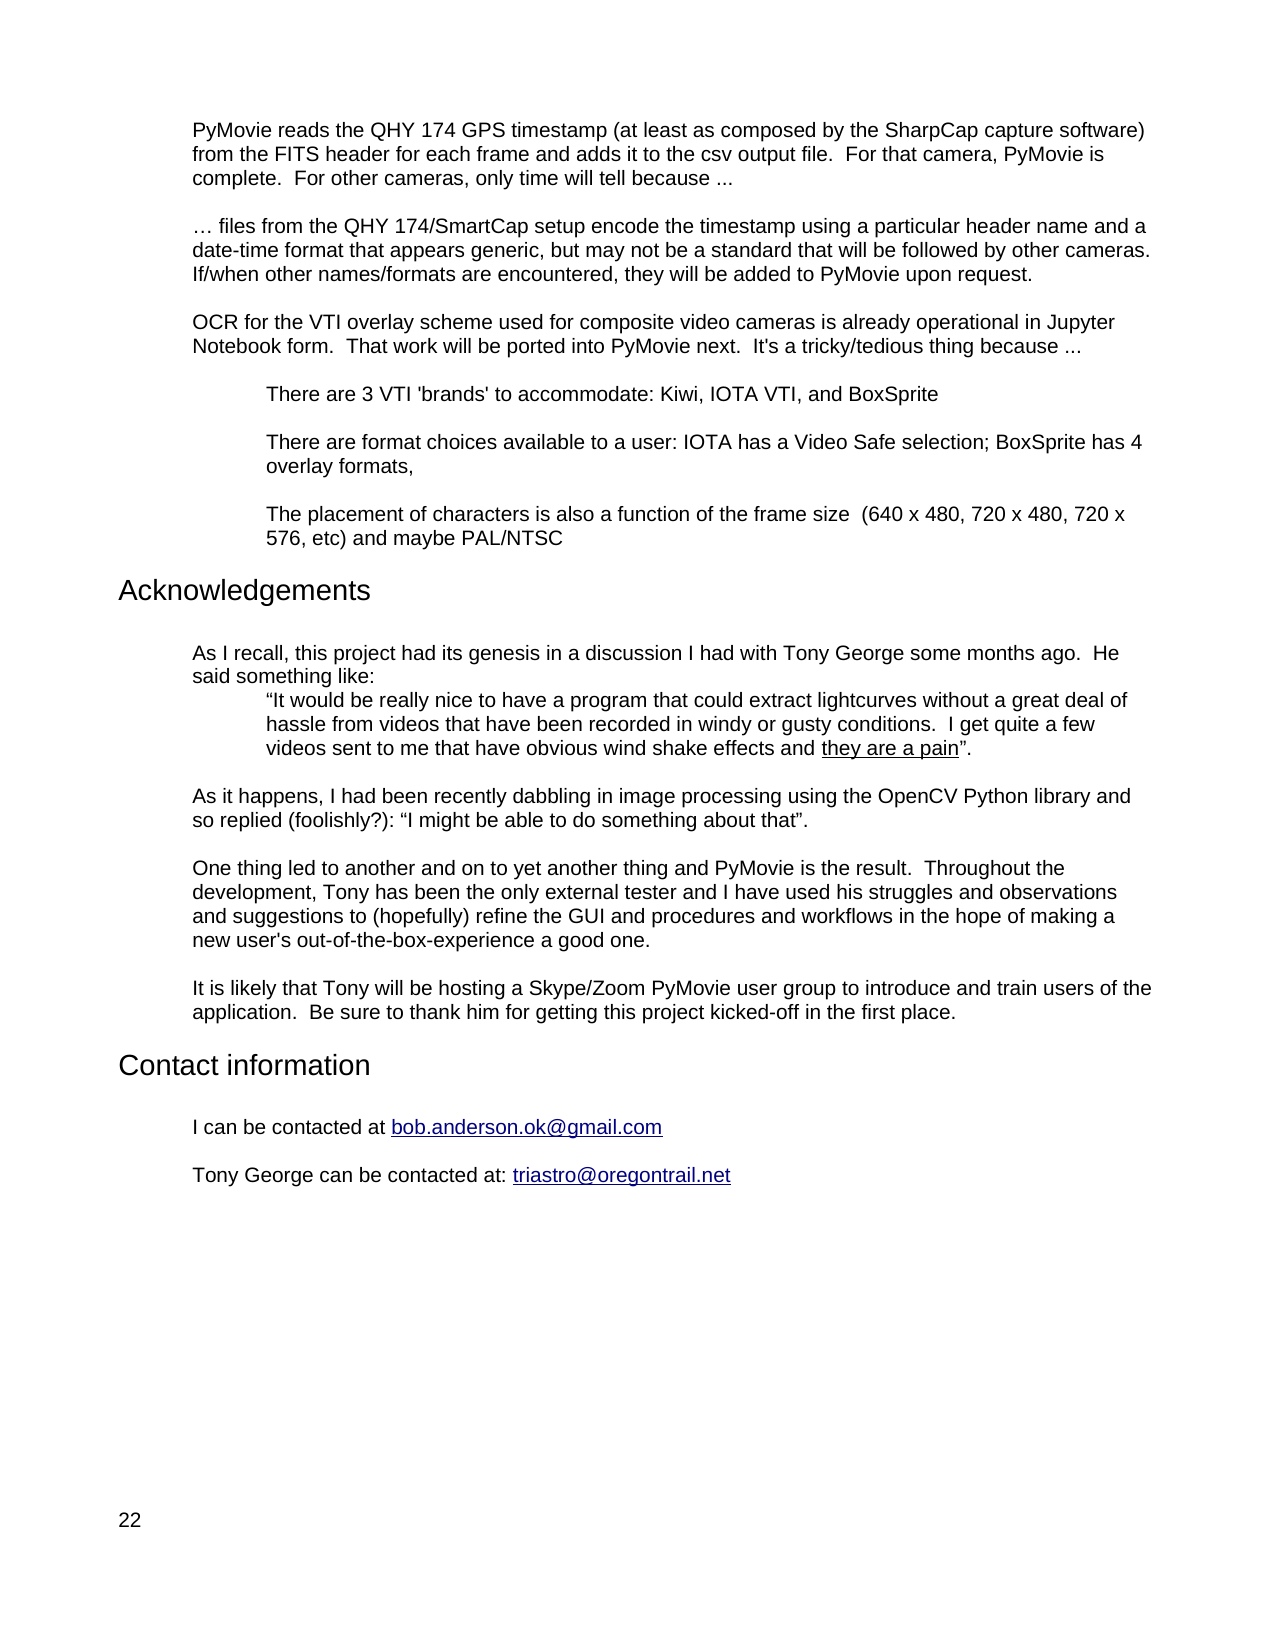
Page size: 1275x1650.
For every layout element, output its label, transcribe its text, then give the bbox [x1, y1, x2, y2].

text There are 3 VTI 'brands' to accommodate: Kiwi, IOTA VTI, and BoxSprite [266, 382, 1157, 406]
text One thing led to another and on to yet another thing and PyMovie is the result. Throughout the development, Tony has been the only external tester and I have used his struggles and observations and suggestions to (hopefully) refine the GUI and procedures and workflows in the hope of making a new user's out-of-the-box-experience a good one. [192, 856, 1157, 952]
text Contact information [118, 1048, 1157, 1081]
text As it happens, I had been recently dabbling in image processing using the OpenCV Python library and so replied (foolishly?): “I might be able to do something about that”. [192, 784, 1157, 832]
text “It would be really nice to have a program that could extract lightcurves without a great deal of hassle from videos that have been recorded in windy or gusty conditions. I get quite a few videos sent to me that have obvious wind shake effects and they are a pain”. [266, 688, 1157, 760]
text The placement of characters is also a function of the frame size (640 x 480, 720 x 480, 720 x 576, etc) and maybe PAL/NTSC [266, 501, 1157, 549]
text Tony George can be contacted at: triastro@oregontrail.net [192, 1163, 1157, 1187]
text It is likely that Tony will be hosting a Skype/Zoom PyMovie user group to introduce and train users of the application. Be sure to thank him for getting this project kicked-off in the first place. [192, 976, 1157, 1024]
text … files from the QHY 174/SmartCap setup encode the timestamp using a particular header name and a date-time format that appears generic, but may not be a standard that will be followed by other cameras. If/when other names/formats are encountered, they will be added to PyMovie upon request. [192, 214, 1157, 286]
text Acknowledgements [118, 573, 1157, 607]
text I can be contacted at bob.anderson.ok@gmail.com [192, 1115, 1157, 1139]
text There are format choices available to a user: IOTA has a Video Safe selection; BoxSprite has 4 overlay formats, [266, 429, 1157, 477]
text OCR for the VTI overlay scheme used for composite video cameras is already operational in Jupyter Notebook form. That work will be ported into PyMovie next. It's a tricky/tedious thing because ... [192, 310, 1157, 358]
text As I recall, this project had its genesis in a discussion I had with Tony George some months ago. He said something like: [192, 640, 1157, 688]
text PyMovie reads the QHY 174 GPS timestamp (at least as composed by the SharpCap capture software) from the FITS header for each frame and adds it to the csv output file. For that camera, PyMovie is complete. For other cameras, only time will tell because ... [192, 118, 1157, 190]
